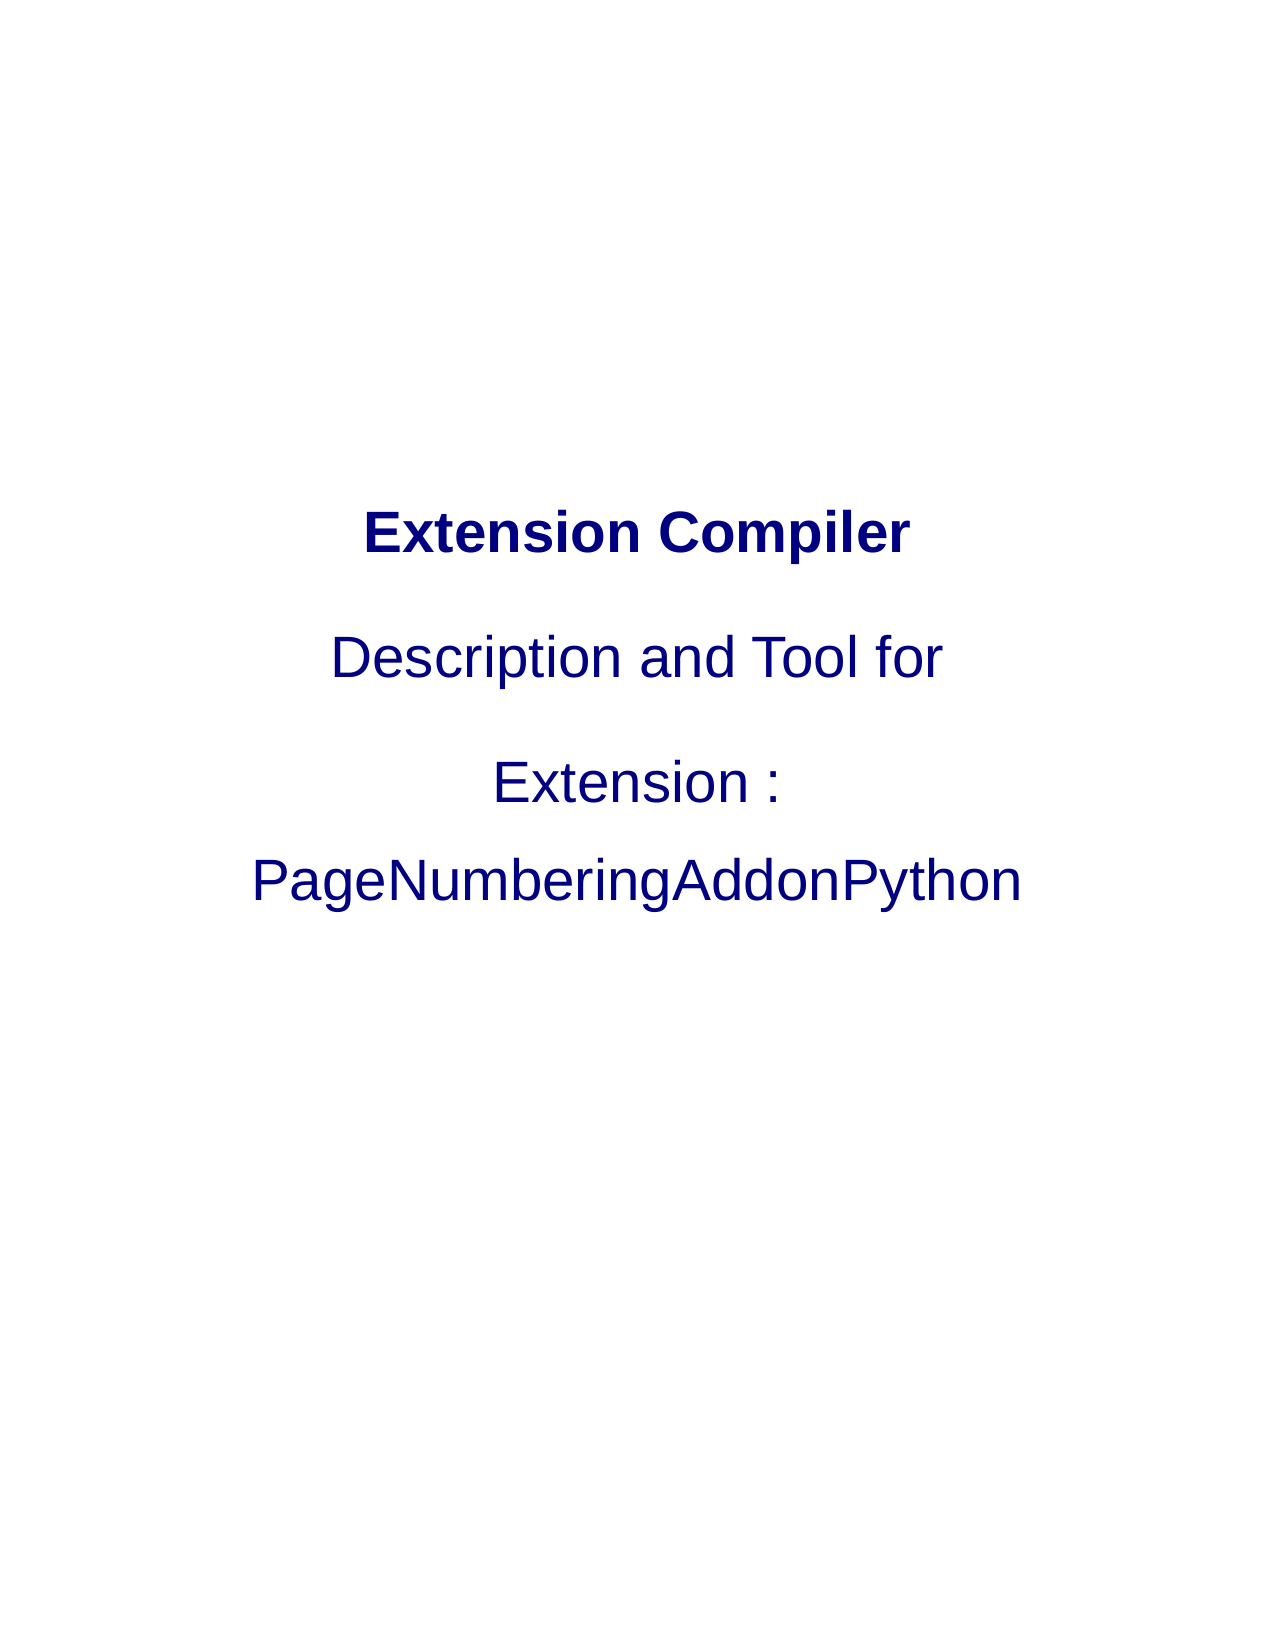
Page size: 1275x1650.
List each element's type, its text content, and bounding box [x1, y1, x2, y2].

text Extension Compiler [153, 500, 1121, 565]
text Description and Tool for [153, 624, 1121, 690]
text Extension : PageNumberingAddonPython [153, 749, 1121, 913]
